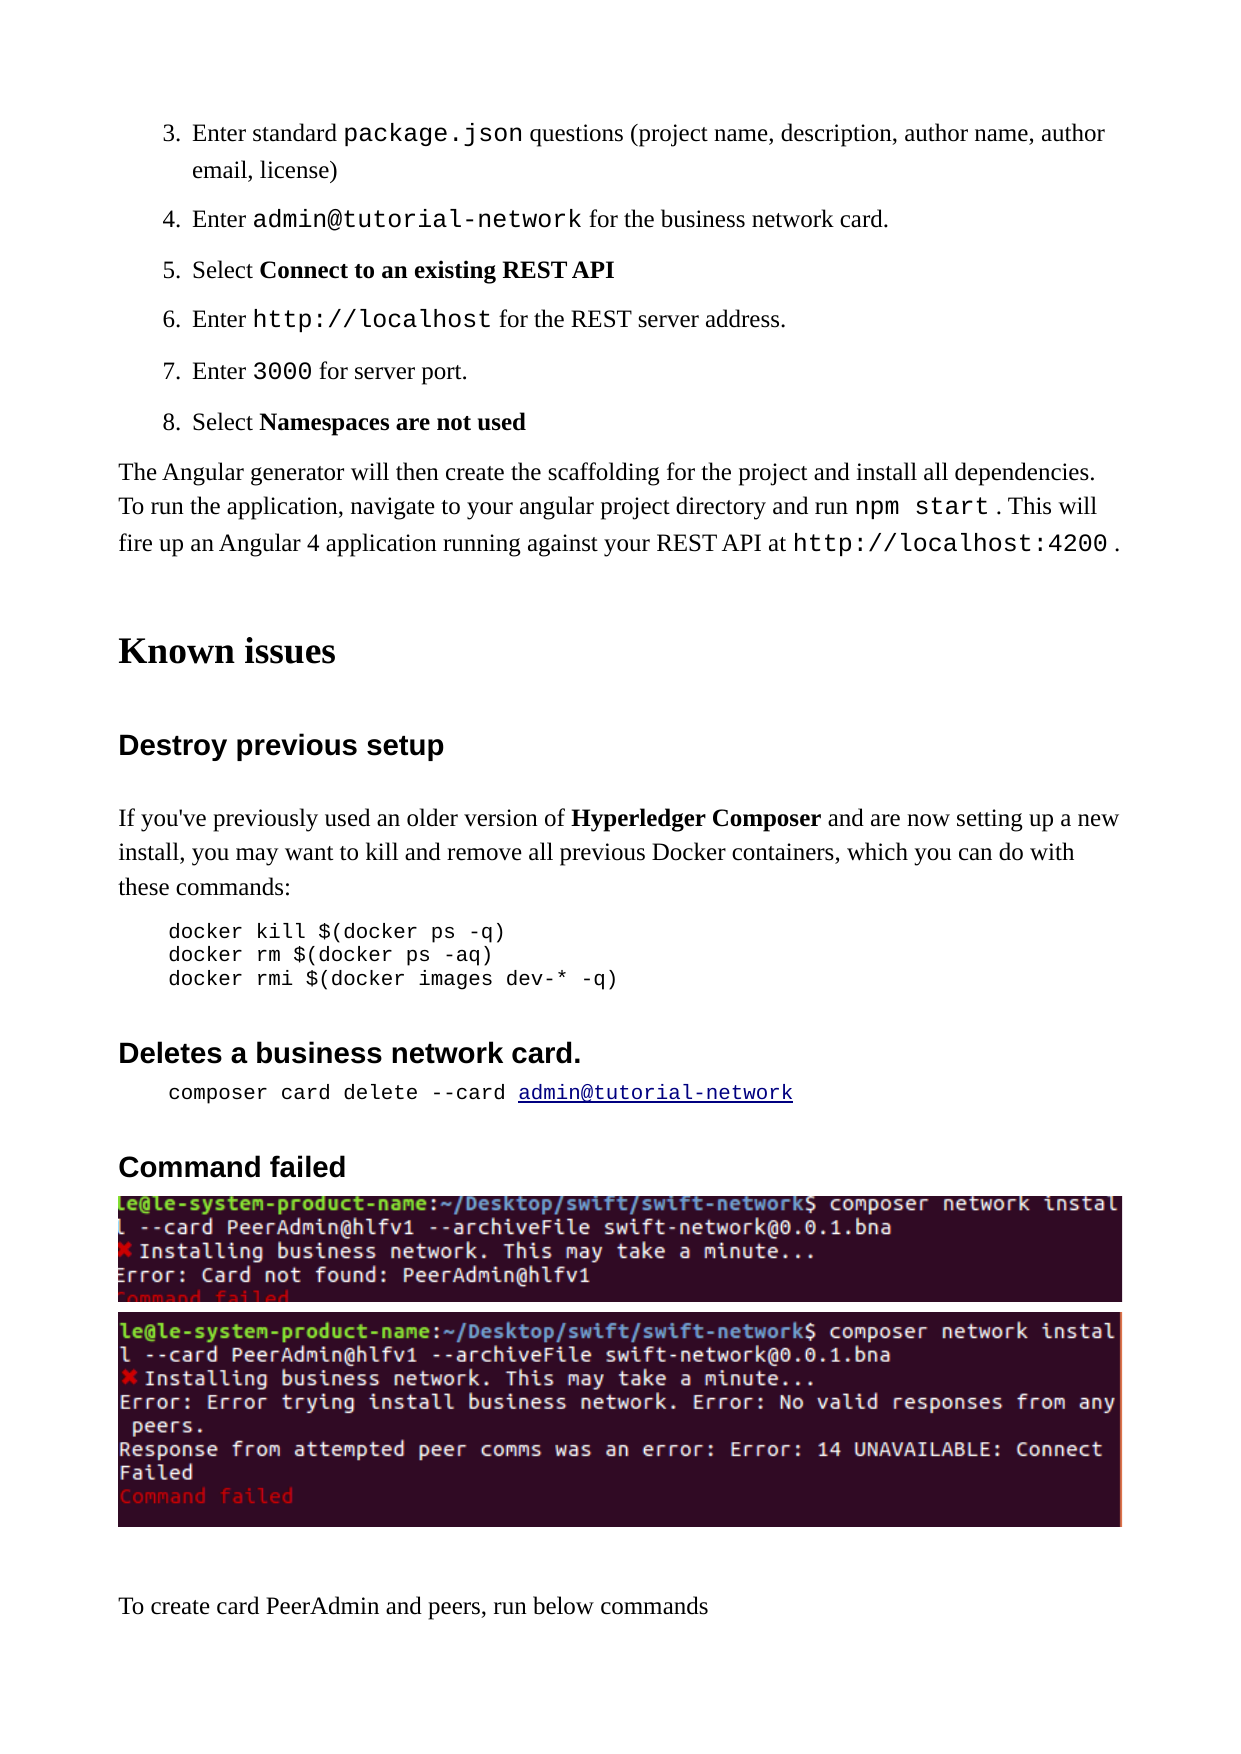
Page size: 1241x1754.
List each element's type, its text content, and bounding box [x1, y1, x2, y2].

subtitle Known issues [118, 629, 1122, 672]
subtitle Command failed [118, 1150, 1122, 1183]
text docker rmi $(docker images dev-* -q) [118, 968, 1122, 992]
subtitle Deletes a business network card. [118, 1036, 1122, 1069]
picture [118, 1196, 1123, 1302]
list Enter standard package.json questions (project name, description, author name, author email, license) [162, 118, 1122, 183]
subtitle Destroy previous setup [118, 728, 1122, 761]
text If you've previously used an older version of Hyperledger Composer and are now setting up a new install, you may want to kill and remove all previous Docker containers, which you can do with these commands: [118, 803, 1122, 900]
list Enter 3000 for server port. [162, 356, 1122, 387]
list Select Namespaces are not used [162, 407, 1122, 436]
text composer card delete --card admin@tutorial-network [118, 1082, 1122, 1106]
text To create card PeerAdmin and peers, run below commands [118, 1591, 1122, 1619]
list Enter http://localhost for the REST server address. [162, 304, 1122, 335]
text docker rm $(docker ps -aq) [118, 944, 1122, 968]
list Select Connect to an existing REST API [162, 255, 1122, 284]
list Enter admin@tutorial-network for the business network card. [162, 204, 1122, 234]
picture [118, 1312, 1123, 1527]
text docker kill $(docker ps -q) [118, 921, 1122, 944]
text The Angular generator will then create the scaffolding for the project and install all dependencies. To run the application, navigate to your angular project directory and run npm start . This will fire up an Angular 4 application running against your REST API at http://localhost:4200 . [118, 457, 1122, 558]
